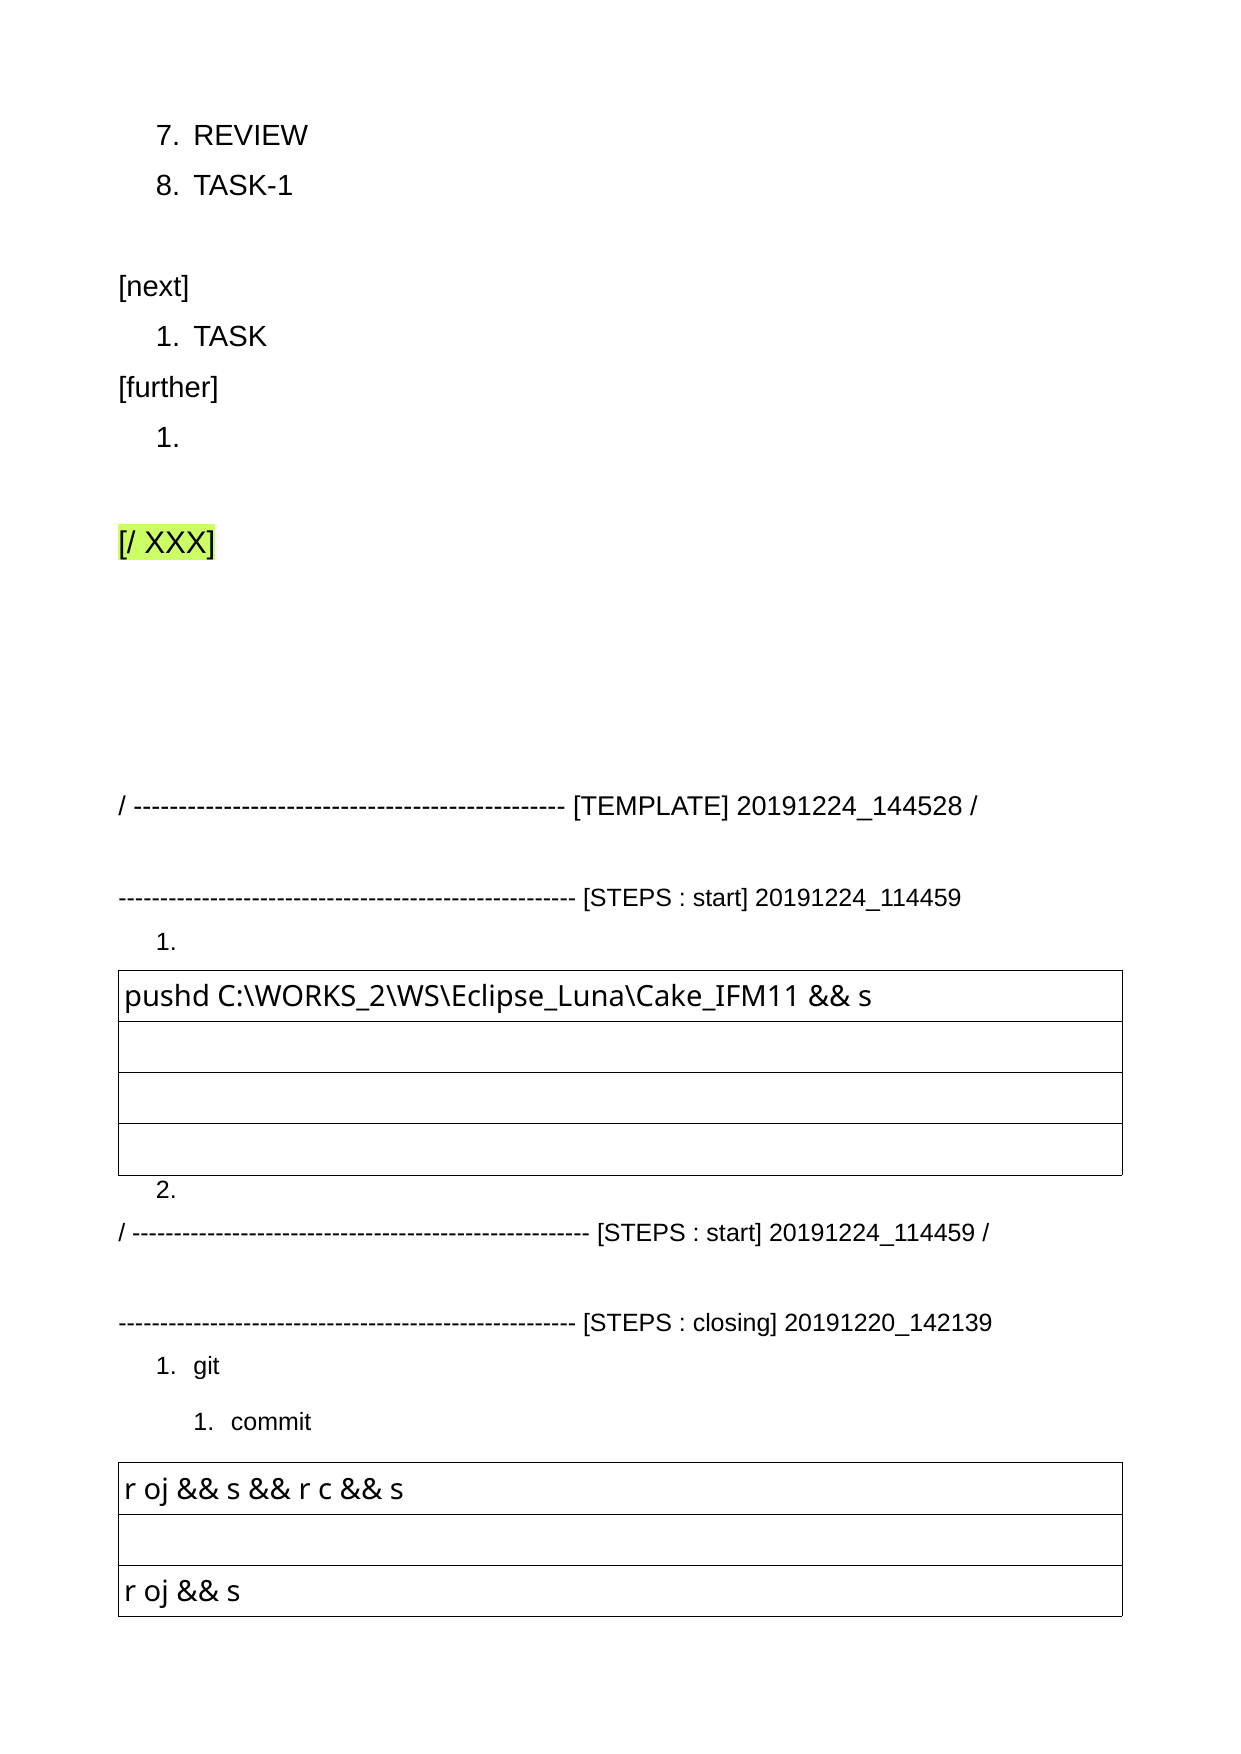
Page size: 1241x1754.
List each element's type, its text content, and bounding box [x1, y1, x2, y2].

table_cell [119, 1515, 1122, 1565]
text / ------------------------------------------------ [TEMPLATE] 20191224_144528 / [118, 789, 1122, 821]
table_header pushd C:\WORKS_2\WS\Eclipse_Luna\Cake_IFM11 && s [119, 971, 1122, 1021]
text [next] [118, 269, 1122, 303]
list TASK [156, 319, 1122, 353]
text ------------------------------------------------------- [STEPS : start] 20191224_114459 [118, 883, 1122, 912]
table_cell [119, 1022, 1122, 1072]
table_header r oj && s && r c && s [119, 1463, 1122, 1513]
text [/ XXX] [118, 470, 1122, 560]
table_cell [119, 1124, 1122, 1174]
text / ------------------------------------------------------- [STEPS : start] 20191224_114459 / [118, 1218, 1122, 1247]
list git [156, 1351, 1122, 1380]
table_cell [119, 1073, 1122, 1123]
text ------------------------------------------------------- [STEPS : closing] 20191220_142139 [118, 1308, 1122, 1337]
list REVIEW [156, 118, 1122, 152]
list commit [193, 1407, 1122, 1435]
list TASK-1 [156, 168, 1122, 202]
table_cell r oj && s [119, 1566, 1122, 1616]
text [further] [118, 370, 1122, 403]
